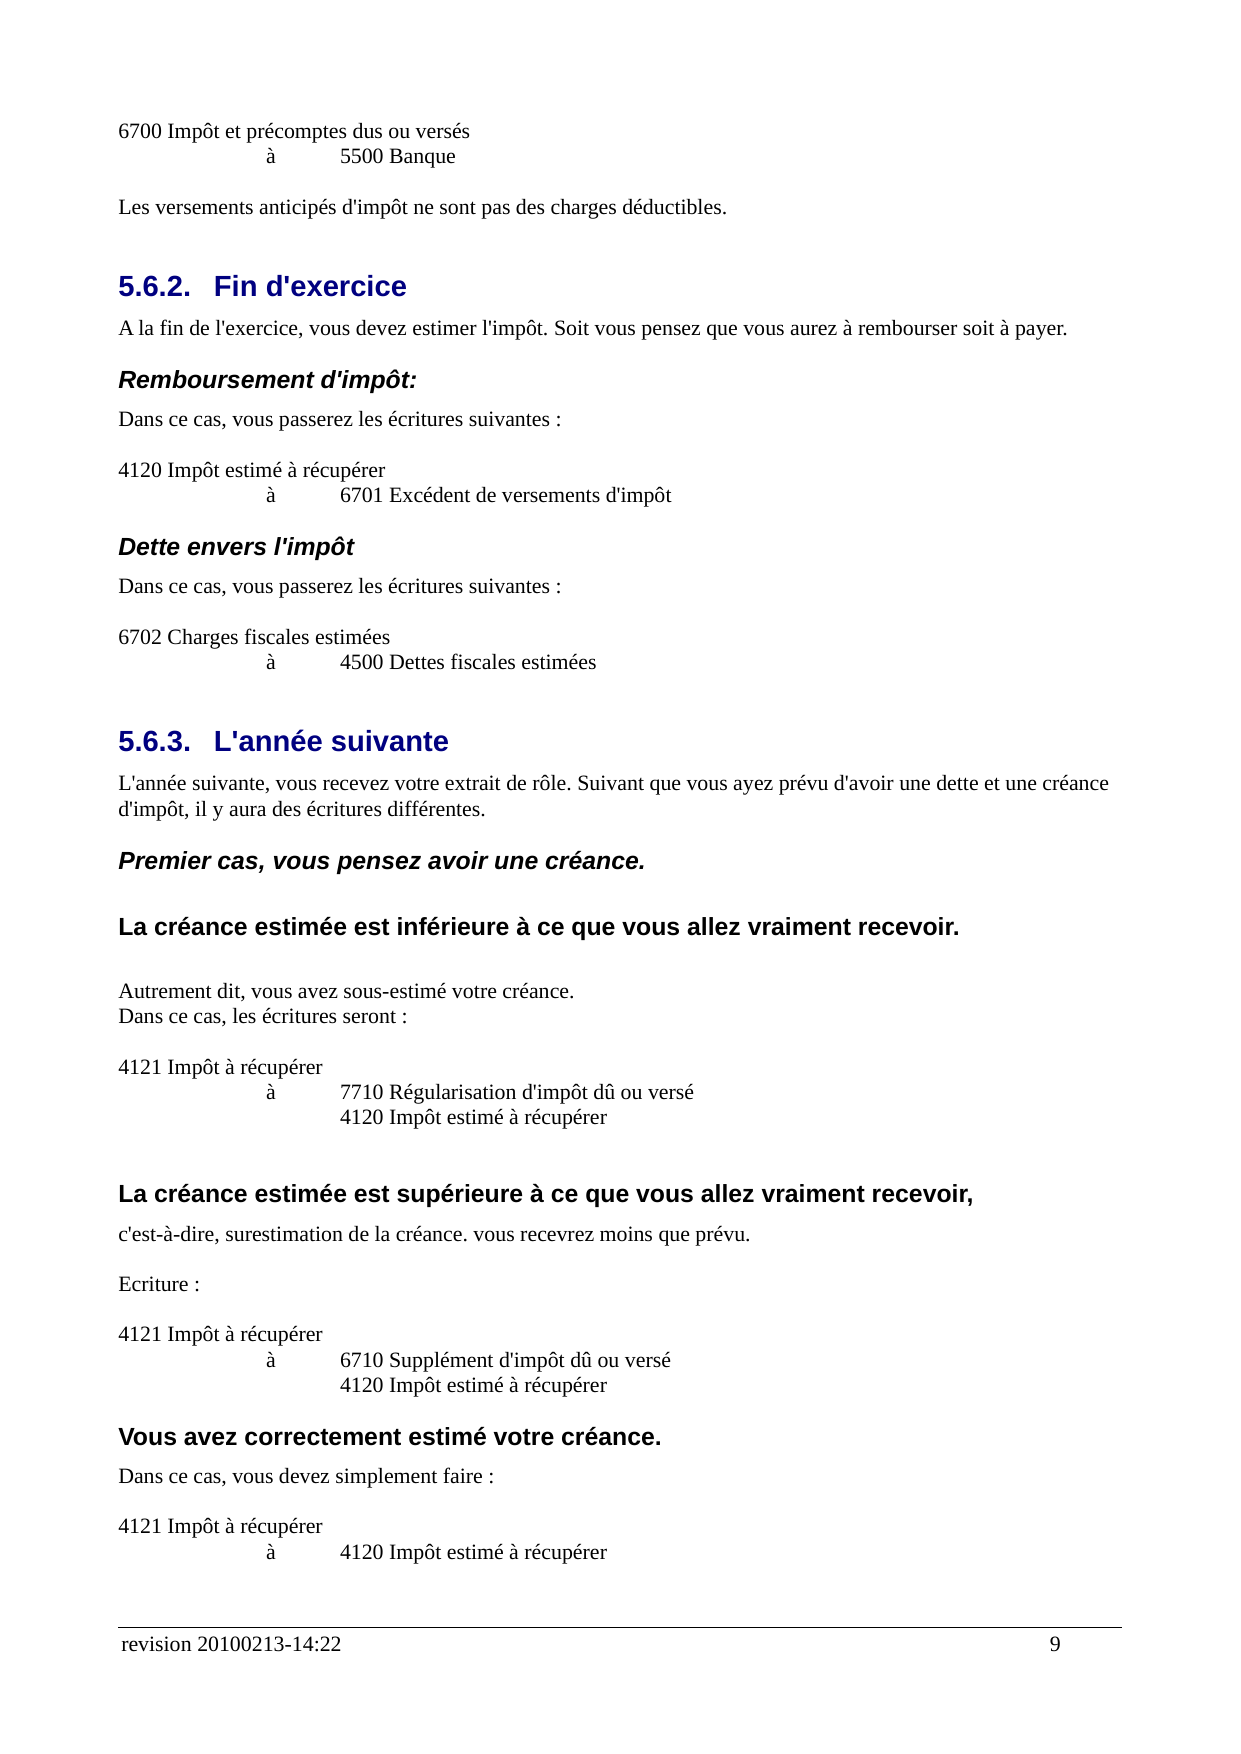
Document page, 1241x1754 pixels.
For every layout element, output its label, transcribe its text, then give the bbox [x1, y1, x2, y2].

text L'année suivante, vous recevez votre extrait de rôle. Suivant que vous ayez prévu d'avoir une dette et une créance d'impôt, il y aura des écritures différentes. [118, 770, 1122, 821]
subtitle Premier cas, vous pensez avoir une créance. [118, 846, 1122, 874]
text 4120 Impôt estimé à récupérer [118, 457, 1122, 482]
text 6702 Charges fiscales estimées [118, 624, 1122, 649]
text 4120 Impôt estimé à récupérer [118, 1372, 1122, 1397]
subtitle Dette envers l'impôt [118, 532, 1122, 561]
text 4120 Impôt estimé à récupérer [118, 1104, 1122, 1129]
subtitle Fin d'exercice [118, 269, 1122, 303]
text Dans ce cas, vous passerez les écritures suivantes : [118, 573, 1122, 598]
subtitle La créance estimée est inférieure à ce que vous allez vraiment recevoir. [118, 912, 1122, 940]
text à 6710 Supplément d'impôt dû ou versé [118, 1347, 1122, 1372]
text Dans ce cas, les écritures seront : [118, 1003, 1122, 1028]
text 4121 Impôt à récupérer [118, 1513, 1122, 1539]
subtitle Remboursement d'impôt: [118, 365, 1122, 394]
text 6700 Impôt et précomptes dus ou versés [118, 118, 1122, 143]
text Dans ce cas, vous devez simplement faire : [118, 1463, 1122, 1488]
text à 5500 Banque [118, 143, 1122, 168]
text Les versements anticipés d'impôt ne sont pas des charges déductibles. [118, 194, 1122, 219]
text 4121 Impôt à récupérer [118, 1321, 1122, 1347]
text Autrement dit, vous avez sous-estimé votre créance. [118, 978, 1122, 1003]
subtitle Vous avez correctement estimé votre créance. [118, 1422, 1122, 1451]
text à 4120 Impôt estimé à récupérer [118, 1539, 1122, 1564]
text A la fin de l'exercice, vous devez estimer l'impôt. Soit vous pensez que vous aurez à rembourser soit à payer. [118, 315, 1122, 340]
text 4121 Impôt à récupérer [118, 1054, 1122, 1079]
text à 4500 Dettes fiscales estimées [118, 649, 1122, 674]
subtitle L'année suivante [118, 724, 1122, 758]
text Dans ce cas, vous passerez les écritures suivantes : [118, 406, 1122, 432]
text à 7710 Régularisation d'impôt dû ou versé [118, 1079, 1122, 1104]
text à 6701 Excédent de versements d'impôt [118, 482, 1122, 507]
text Ecriture : [118, 1271, 1122, 1296]
subtitle La créance estimée est supérieure à ce que vous allez vraiment recevoir, [118, 1179, 1122, 1208]
text c'est-à-dire, surestimation de la créance. vous recevrez moins que prévu. [118, 1221, 1122, 1246]
